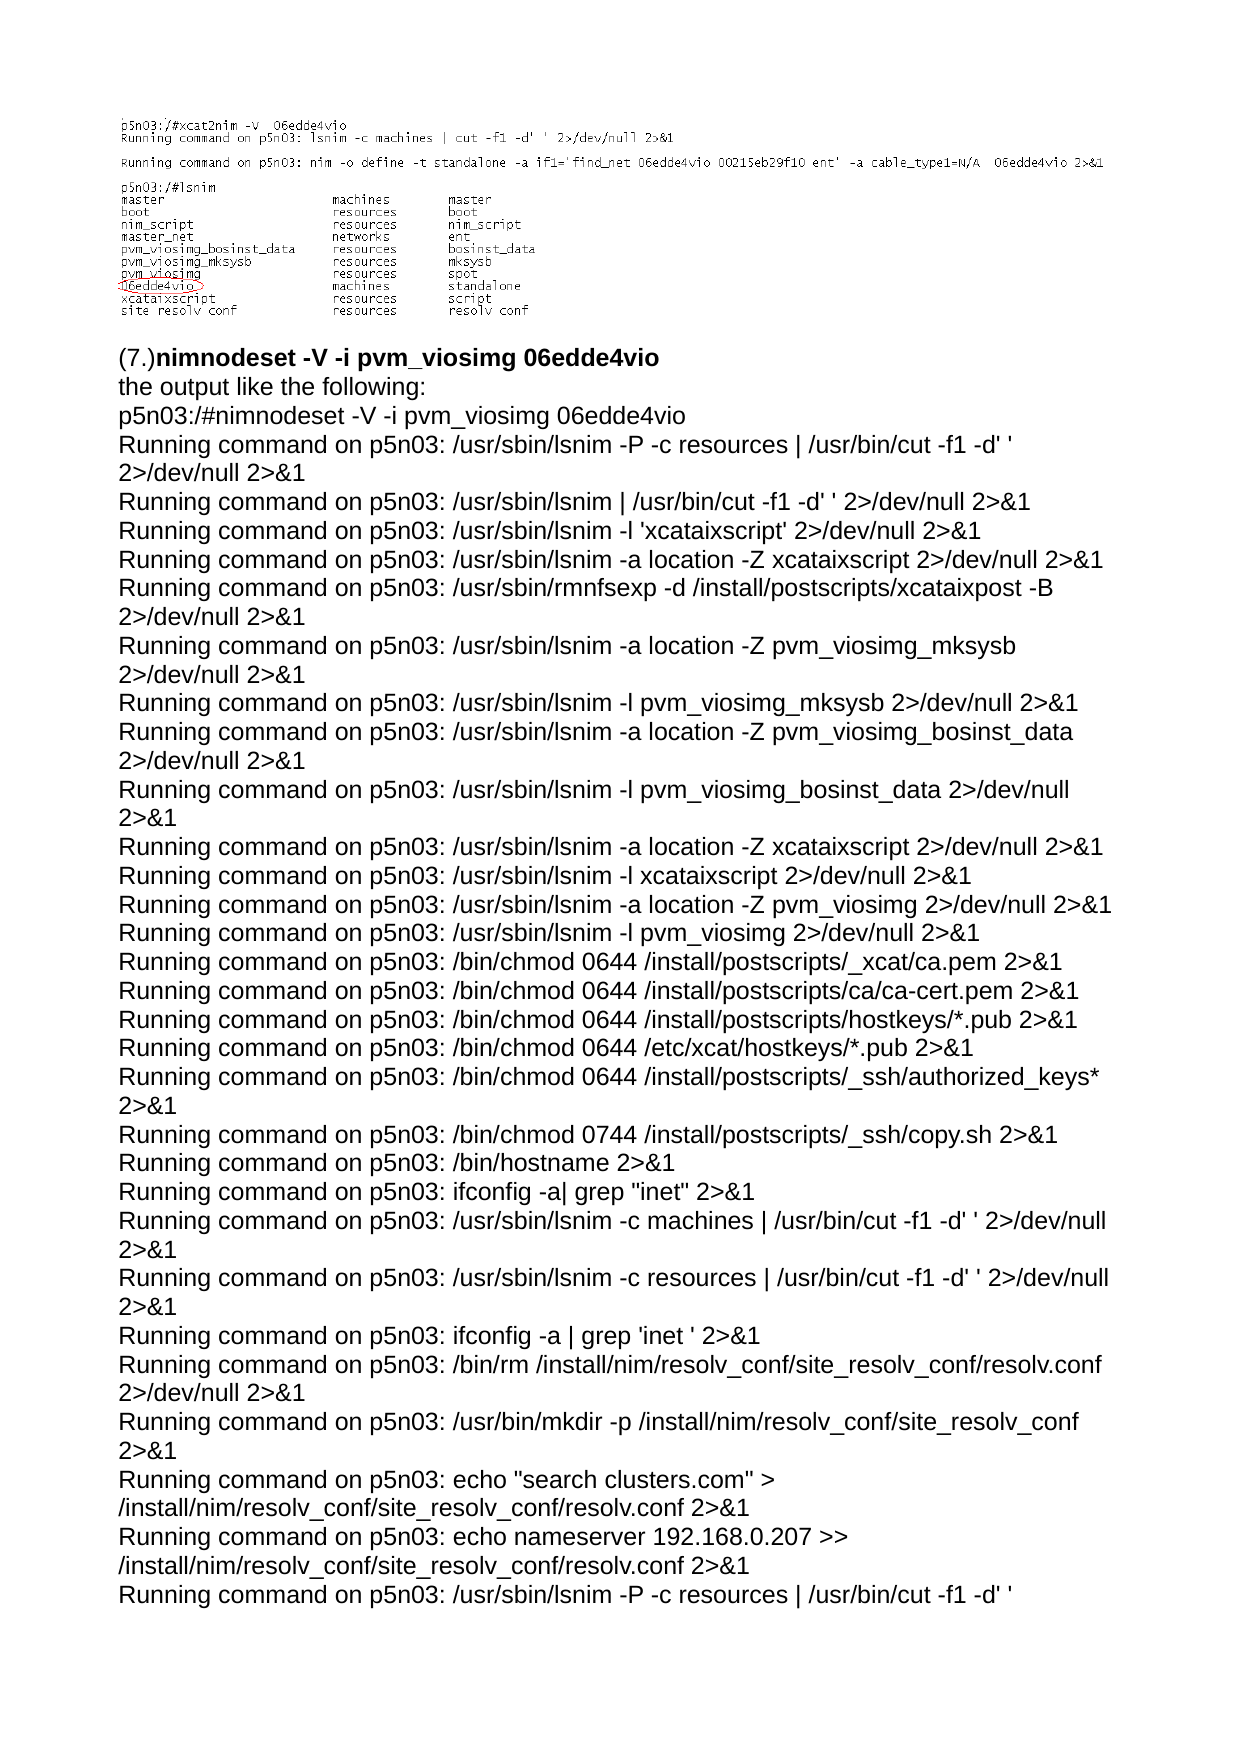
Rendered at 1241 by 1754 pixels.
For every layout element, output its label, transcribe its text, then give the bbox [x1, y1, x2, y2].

text Running command on p5n03: /usr/sbin/lsnim | /usr/bin/cut -f1 -d' ' 2>/dev/null 2>&1 [118, 487, 1122, 516]
text Running command on p5n03: /usr/sbin/lsnim -c machines | /usr/bin/cut -f1 -d' ' 2>/dev/null 2>&1 [118, 1206, 1122, 1263]
text Running command on p5n03: /usr/sbin/lsnim -a location -Z xcataixscript 2>/dev/null 2>&1 [118, 545, 1122, 573]
text Running command on p5n03: /usr/sbin/lsnim -a location -Z xcataixscript 2>/dev/null 2>&1 [118, 832, 1122, 861]
text p5n03:/#nimnodeset -V -i pvm_viosimg 06edde4vio [118, 401, 1122, 430]
text Running command on p5n03: /usr/sbin/rmnfsexp -d /install/postscripts/xcataixpost -B 2>/dev/null 2>&1 [118, 573, 1122, 631]
text Running command on p5n03: /usr/sbin/lsnim -l pvm_viosimg 2>/dev/null 2>&1 [118, 918, 1122, 947]
text Running command on p5n03: ifconfig -a | grep 'inet ' 2>&1 [118, 1321, 1122, 1350]
text Running command on p5n03: /usr/sbin/lsnim -l pvm_viosimg_bosinst_data 2>/dev/null 2>&1 [118, 775, 1122, 832]
text Running command on p5n03: /usr/sbin/lsnim -a location -Z pvm_viosimg 2>/dev/null 2>&1 [118, 890, 1122, 918]
text Running command on p5n03: /usr/bin/mkdir -p /install/nim/resolv_conf/site_resolv_conf 2>&1 [118, 1407, 1122, 1465]
text Running command on p5n03: echo nameserver 192.168.0.207 >> /install/nim/resolv_conf/site_resolv_conf/resolv.conf 2>&1 [118, 1522, 1122, 1580]
text Running command on p5n03: /usr/sbin/lsnim -P -c resources | /usr/bin/cut -f1 -d' ' 2>/dev/null 2>&1 [118, 430, 1122, 487]
text Running command on p5n03: /bin/chmod 0644 /install/postscripts/_xcat/ca.pem 2>&1 [118, 947, 1122, 976]
text Running command on p5n03: /usr/sbin/lsnim -l xcataixscript 2>/dev/null 2>&1 [118, 861, 1122, 890]
text Running command on p5n03: /usr/sbin/lsnim -a location -Z pvm_viosimg_mksysb 2>/dev/null 2>&1 [118, 631, 1122, 688]
text Running command on p5n03: echo "search clusters.com" > /install/nim/resolv_conf/site_resolv_conf/resolv.conf 2>&1 [118, 1465, 1122, 1522]
text Running command on p5n03: /usr/sbin/lsnim -l 'xcataixscript' 2>/dev/null 2>&1 [118, 516, 1122, 545]
text Running command on p5n03: /usr/sbin/lsnim -c resources | /usr/bin/cut -f1 -d' ' 2>/dev/null 2>&1 [118, 1263, 1122, 1321]
text Running command on p5n03: /usr/sbin/lsnim -a location -Z pvm_viosimg_bosinst_data 2>/dev/null 2>&1 [118, 717, 1122, 775]
text Running command on p5n03: /usr/sbin/lsnim -P -c resources | /usr/bin/cut -f1 -d' ' [118, 1580, 1122, 1608]
text Running command on p5n03: /bin/chmod 0644 /etc/xcat/hostkeys/*.pub 2>&1 [118, 1033, 1122, 1062]
text Running command on p5n03: /bin/chmod 0644 /install/postscripts/ca/ca-cert.pem 2>&1 [118, 976, 1122, 1005]
text (7.)nimnodeset -V -i pvm_viosimg 06edde4vio [118, 343, 1122, 372]
text Running command on p5n03: /bin/hostname 2>&1 [118, 1148, 1122, 1177]
text the output like the following: [118, 372, 1122, 401]
text Running command on p5n03: /bin/chmod 0744 /install/postscripts/_ssh/copy.sh 2>&1 [118, 1120, 1122, 1148]
text Running command on p5n03: /usr/sbin/lsnim -l pvm_viosimg_mksysb 2>/dev/null 2>&1 [118, 688, 1122, 717]
text Running command on p5n03: /bin/chmod 0644 /install/postscripts/_ssh/authorized_keys* 2>&1 [118, 1062, 1122, 1120]
text Running command on p5n03: /bin/chmod 0644 /install/postscripts/hostkeys/*.pub 2>&1 [118, 1005, 1122, 1033]
text Running command on p5n03: ifconfig -a| grep "inet" 2>&1 [118, 1177, 1122, 1206]
text Running command on p5n03: /bin/rm /install/nim/resolv_conf/site_resolv_conf/resolv.conf 2>/dev/null 2>&1 [118, 1350, 1122, 1407]
